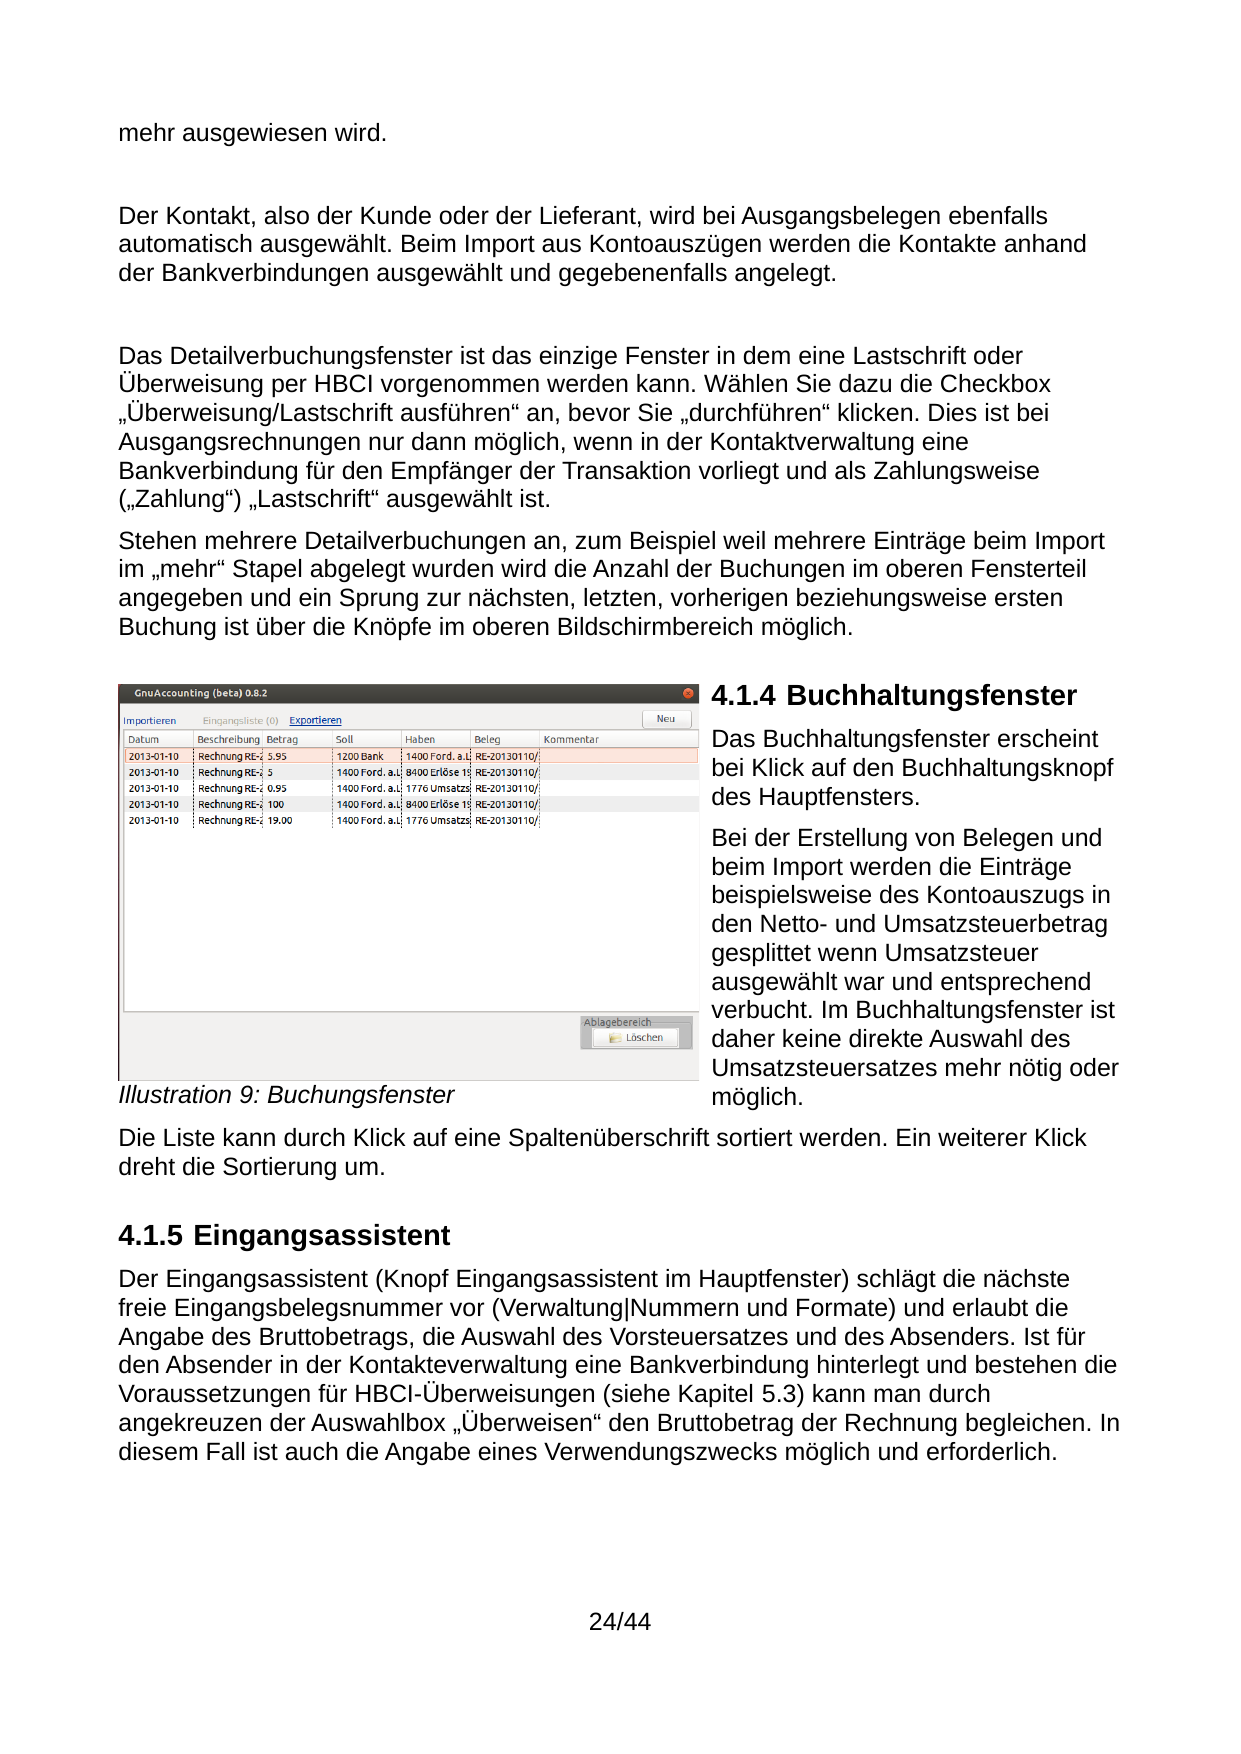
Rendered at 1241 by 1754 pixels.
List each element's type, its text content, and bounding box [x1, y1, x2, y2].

text Die Liste kann durch Klick auf eine Spaltenüberschrift sortiert werden. Ein weiterer Klick dreht die Sortierung um. [118, 1123, 1122, 1180]
text Das Detailverbuchungsfenster ist das einzige Fenster in dem eine Lastschrift oder Überweisung per HBCI vorgenommen werden kann. Wählen Sie dazu die Checkbox „Überweisung/Lastschrift ausführen“ an, bevor Sie „durchführen“ klicken. Dies ist bei Ausgangsrechnungen nur dann möglich, wenn in der Kontaktverwaltung eine Bankverbindung für den Empfänger der Transaktion vorliegt und als Zahlungsweise („Zahlung“) „Lastschrift“ ausgewählt ist. [118, 341, 1122, 513]
subtitle Buchhaltungsfenster [118, 678, 1122, 712]
text Der Kontakt, also der Kunde oder der Lieferant, wird bei Ausgangsbelegen ebenfalls automatisch ausgewählt. Beim Import aus Kontoauszügen werden die Kontakte anhand der Bankverbindungen ausgewählt und gegebenenfalls angelegt. [118, 201, 1122, 287]
text mehr ausgewiesen wird. [118, 118, 1122, 147]
picture [118, 684, 700, 1081]
text Das Buchhaltungsfenster erscheint bei Klick auf den Buchhaltungsknopf des Hauptfensters. [700, 724, 1122, 810]
text Der Eingangsassistent (Knopf Eingangsassistent im Hauptfenster) schlägt die nächste freie Eingangsbelegsnummer vor (Verwaltung|Nummern und Formate) und erlaubt die Angabe des Bruttobetrags, die Auswahl des Vorsteuersatzes und des Absenders. Ist für den Absender in der Kontakteverwaltung eine Bankverbindung hinterlegt und bestehen die Voraussetzungen für HBCI-Überweisungen (siehe Kapitel 5.3) kann man durch angekreuzen der Auswahlbox „Überweisen“ den Bruttobetrag der Rechnung begleichen. In diesem Fall ist auch die Angabe eines Verwendungszwecks möglich und erforderlich. [118, 1264, 1122, 1465]
subtitle Eingangsassistent [118, 1218, 1122, 1251]
text Stehen mehrere Detailverbuchungen an, zum Beispiel weil mehrere Einträge beim Import im „mehr“ Stapel abgelegt wurden wird die Anzahl der Buchungen im oberen Fensterteil angegeben und ein Sprung zur nächsten, letzten, vorherigen beziehungsweise ersten Buchung ist über die Knöpfe im oberen Bildschirmbereich möglich. [118, 526, 1122, 641]
text Bei der Erstellung von Belegen und beim Import werden die Einträge beispielsweise des Kontoauszugs in den Netto- und Umsatzsteuerbetrag gesplittet wenn Umsatzsteuer ausgewählt war und entsprechend verbucht. Im Buchhaltungsfenster ist daher keine direkte Auswahl des Umsatzsteuersatzes mehr nötig oder möglich. [118, 823, 1122, 1110]
text Illustration 9: Buchungsfenster [118, 1081, 699, 1109]
